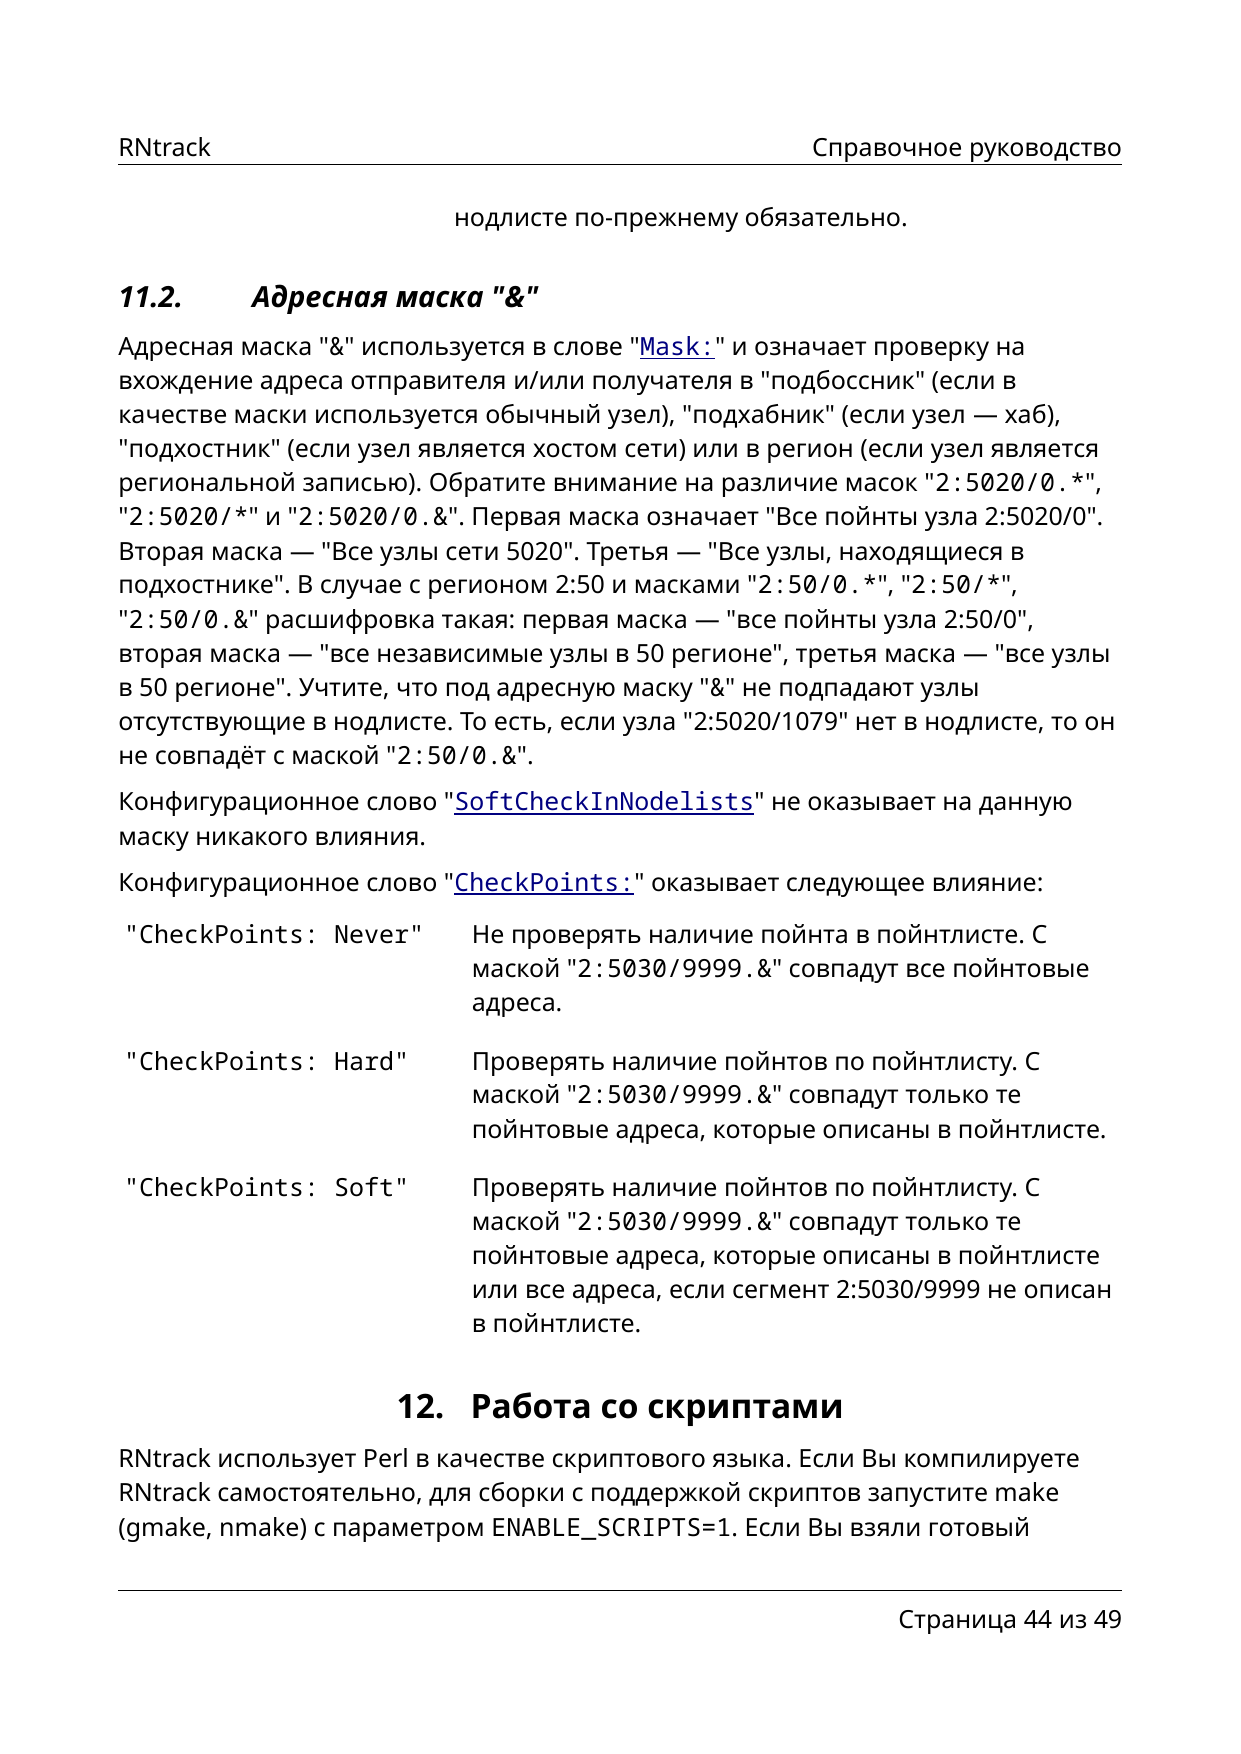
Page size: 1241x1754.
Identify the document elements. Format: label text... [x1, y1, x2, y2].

table_header Не проверять наличие пойнта в пойнтлисте. С маской "2:5030/9999.&" совпадут все пойнтовые адреса. [466, 911, 1122, 1037]
table_cell "CheckPoints: Hard" [118, 1038, 466, 1163]
table_cell нодлисте по-прежнему обязательно. [448, 194, 1122, 252]
subtitle Работа со скриптами [118, 1383, 1122, 1428]
subtitle Адресная маска "&" [118, 277, 1122, 316]
table_cell [118, 194, 448, 252]
text RNtrack использует Perl в качестве скриптового языка. Если Вы компилируете RNtrack самостоятельно, для сборки с поддержкой скриптов запустите make (gmake, nmake) с параметром ENABLE_SCRIPTS=1. Если Вы взяли готовый [118, 1441, 1122, 1543]
table_cell Проверять наличие пойнтов по пойнтлисту. С маской "2:5030/9999.&" совпадут только те пойнтовые адреса, которые описаны в пойнтлисте или все адреса, если сегмент 2:5030/9999 не описан в пойнтлисте. [466, 1164, 1122, 1358]
text Конфигурационное слово "SoftCheckInNodelists" не оказывает на данную маску никакого влияния. [118, 784, 1122, 852]
table_header "CheckPoints: Never" [118, 911, 466, 1037]
text Адресная маска "&" используется в слове "Mask:" и означает проверку на вхождение адреса отправителя и/или получателя в "подбоссник" (если в качестве маски используется обычный узел), "подхабник" (если узел — хаб), "подхостник" (если узел является хостом сети) или в регион (если узел является региональной записью). Обратите внимание на различие масок "2:5020/0.*", "2:5020/*" и "2:5020/0.&". Первая маска означает "Все пойнты узла 2:5020/0". Вторая маска — "Все узлы сети 5020". Третья — "Все узлы, находящиеся в подхостнике". В случае с регионом 2:50 и масками "2:50/0.*", "2:50/*", "2:50/0.&" расшифровка такая: первая маска — "все пойнты узла 2:50/0", вторая маска — "все независимые узлы в 50 регионе", третья маска — "все узлы в 50 регионе". Учтите, что под адресную маску "&" не подпадают узлы отсутствующие в нодлисте. То есть, если узла "2:5020/1079" нет в нодлисте, то он не совпадёт с маской "2:50/0.&". [118, 329, 1122, 772]
table_cell Проверять наличие пойнтов по пойнтлисту. С маской "2:5030/9999.&" совпадут только те пойнтовые адреса, которые описаны в пойнтлисте. [466, 1038, 1122, 1163]
table_cell "CheckPoints: Soft" [118, 1164, 466, 1358]
text Конфигурационное слово "CheckPoints:" оказывает следующее влияние: [118, 865, 1122, 899]
